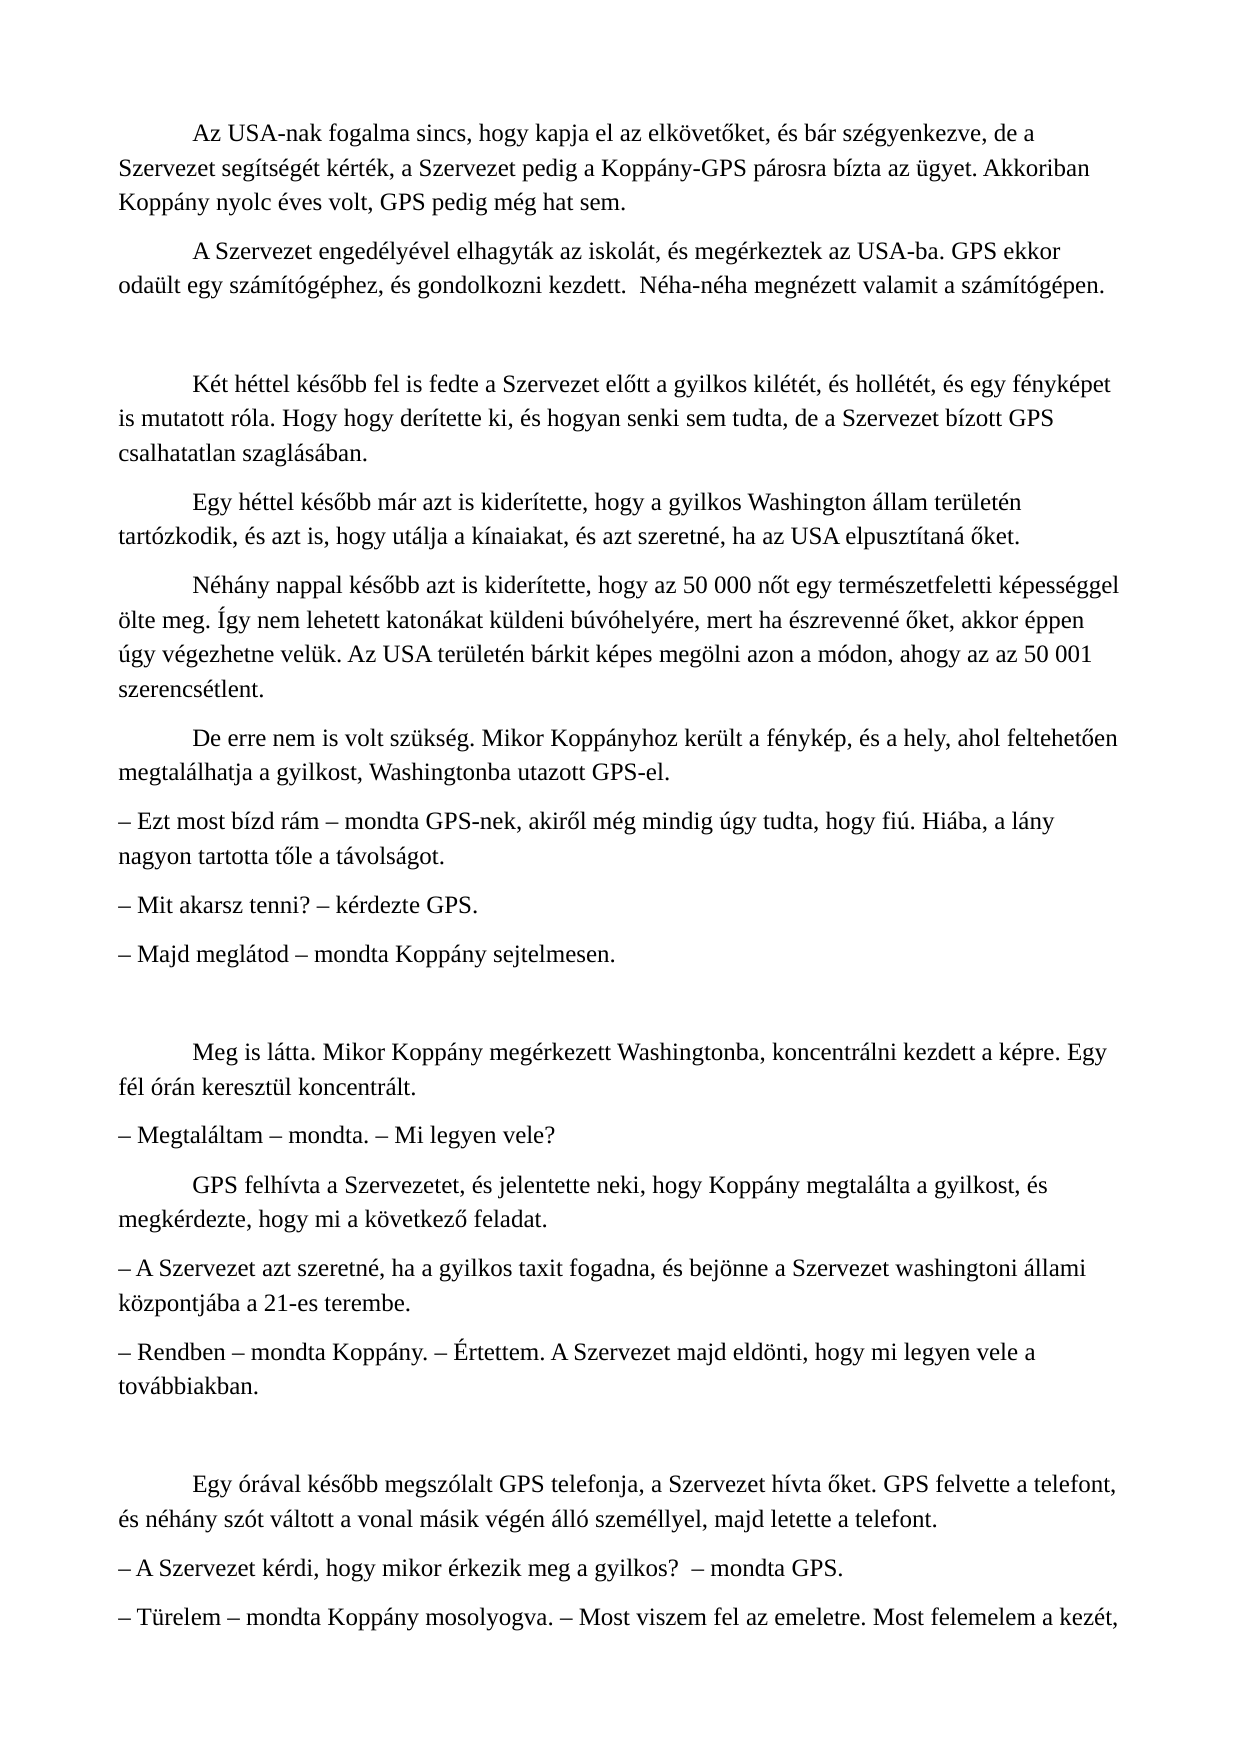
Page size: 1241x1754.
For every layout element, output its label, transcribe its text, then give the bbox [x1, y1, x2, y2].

text De erre nem is volt szükség. Mikor Koppányhoz került a fénykép, és a hely, ahol feltehetően megtalálhatja a gyilkost, Washingtonba utazott GPS-el. [118, 723, 1122, 786]
text – Megtaláltam – mondta. – Mi legyen vele? [118, 1121, 1122, 1149]
text – Türelem – mondta Koppány mosolyogva. – Most viszem fel az emeletre. Most felemelem a kezét, [118, 1602, 1122, 1631]
text Az USA-nak fogalma sincs, hogy kapja el az elkövetőket, és bár szégyenkezve, de a Szervezet segítségét kérték, a Szervezet pedig a Koppány-GPS párosra bízta az ügyet. Akkoriban Koppány nyolc éves volt, GPS pedig még hat sem. [118, 118, 1122, 216]
text – A Szervezet kérdi, hogy mikor érkezik meg a gyilkos? – mondta GPS. [118, 1553, 1122, 1582]
text A Szervezet engedélyével elhagyták az iskolát, és megérkeztek az USA-ba. GPS ekkor odaült egy számítógéphez, és gondolkozni kezdett. Néha-néha megnézett valamit a számítógépen. [118, 236, 1122, 299]
text Egy héttel később már azt is kiderítette, hogy a gyilkos Washington állam területén tartózkodik, és azt is, hogy utálja a kínaiakat, és azt szeretné, ha az USA elpusztítaná őket. [118, 487, 1122, 550]
text – Rendben – mondta Koppány. – Értettem. A Szervezet majd eldönti, hogy mi legyen vele a továbbiakban. [118, 1337, 1122, 1400]
text Néhány nappal később azt is kiderítette, hogy az 50 000 nőt egy természetfeletti képességgel ölte meg. Így nem lehetett katonákat küldeni búvóhelyére, mert ha észrevenné őket, akkor éppen úgy végezhetne velük. Az USA területén bárkit képes megölni azon a módon, ahogy az az 50 001 szerencsétlent. [118, 570, 1122, 702]
text GPS felhívta a Szervezetet, és jelentette neki, hogy Koppány megtalálta a gyilkost, és megkérdezte, hogy mi a következő feladat. [118, 1170, 1122, 1233]
text – Mit akarsz tenni? – kérdezte GPS. [118, 890, 1122, 919]
text – Majd meglátod – mondta Koppány sejtelmesen. [118, 939, 1122, 968]
text – Ezt most bízd rám – mondta GPS-nek, akiről még mindig úgy tudta, hogy fiú. Hiába, a lány nagyon tartotta tőle a távolságot. [118, 806, 1122, 869]
text Egy órával később megszólalt GPS telefonja, a Szervezet hívta őket. GPS felvette a telefont, és néhány szót váltott a vonal másik végén álló személlyel, majd letette a telefont. [118, 1469, 1122, 1533]
text – A Szervezet azt szeretné, ha a gyilkos taxit fogadna, és bejönne a Szervezet washingtoni állami központjába a 21-es terembe. [118, 1253, 1122, 1316]
text Meg is látta. Mikor Koppány megérkezett Washingtonba, koncentrálni kezdett a képre. Egy fél órán keresztül koncentrált. [118, 1037, 1122, 1100]
text Két héttel később fel is fedte a Szervezet előtt a gyilkos kilétét, és hollétét, és egy fényképet is mutatott róla. Hogy hogy derítette ki, és hogyan senki sem tudta, de a Szervezet bízott GPS csalhatatlan szaglásában. [118, 369, 1122, 466]
